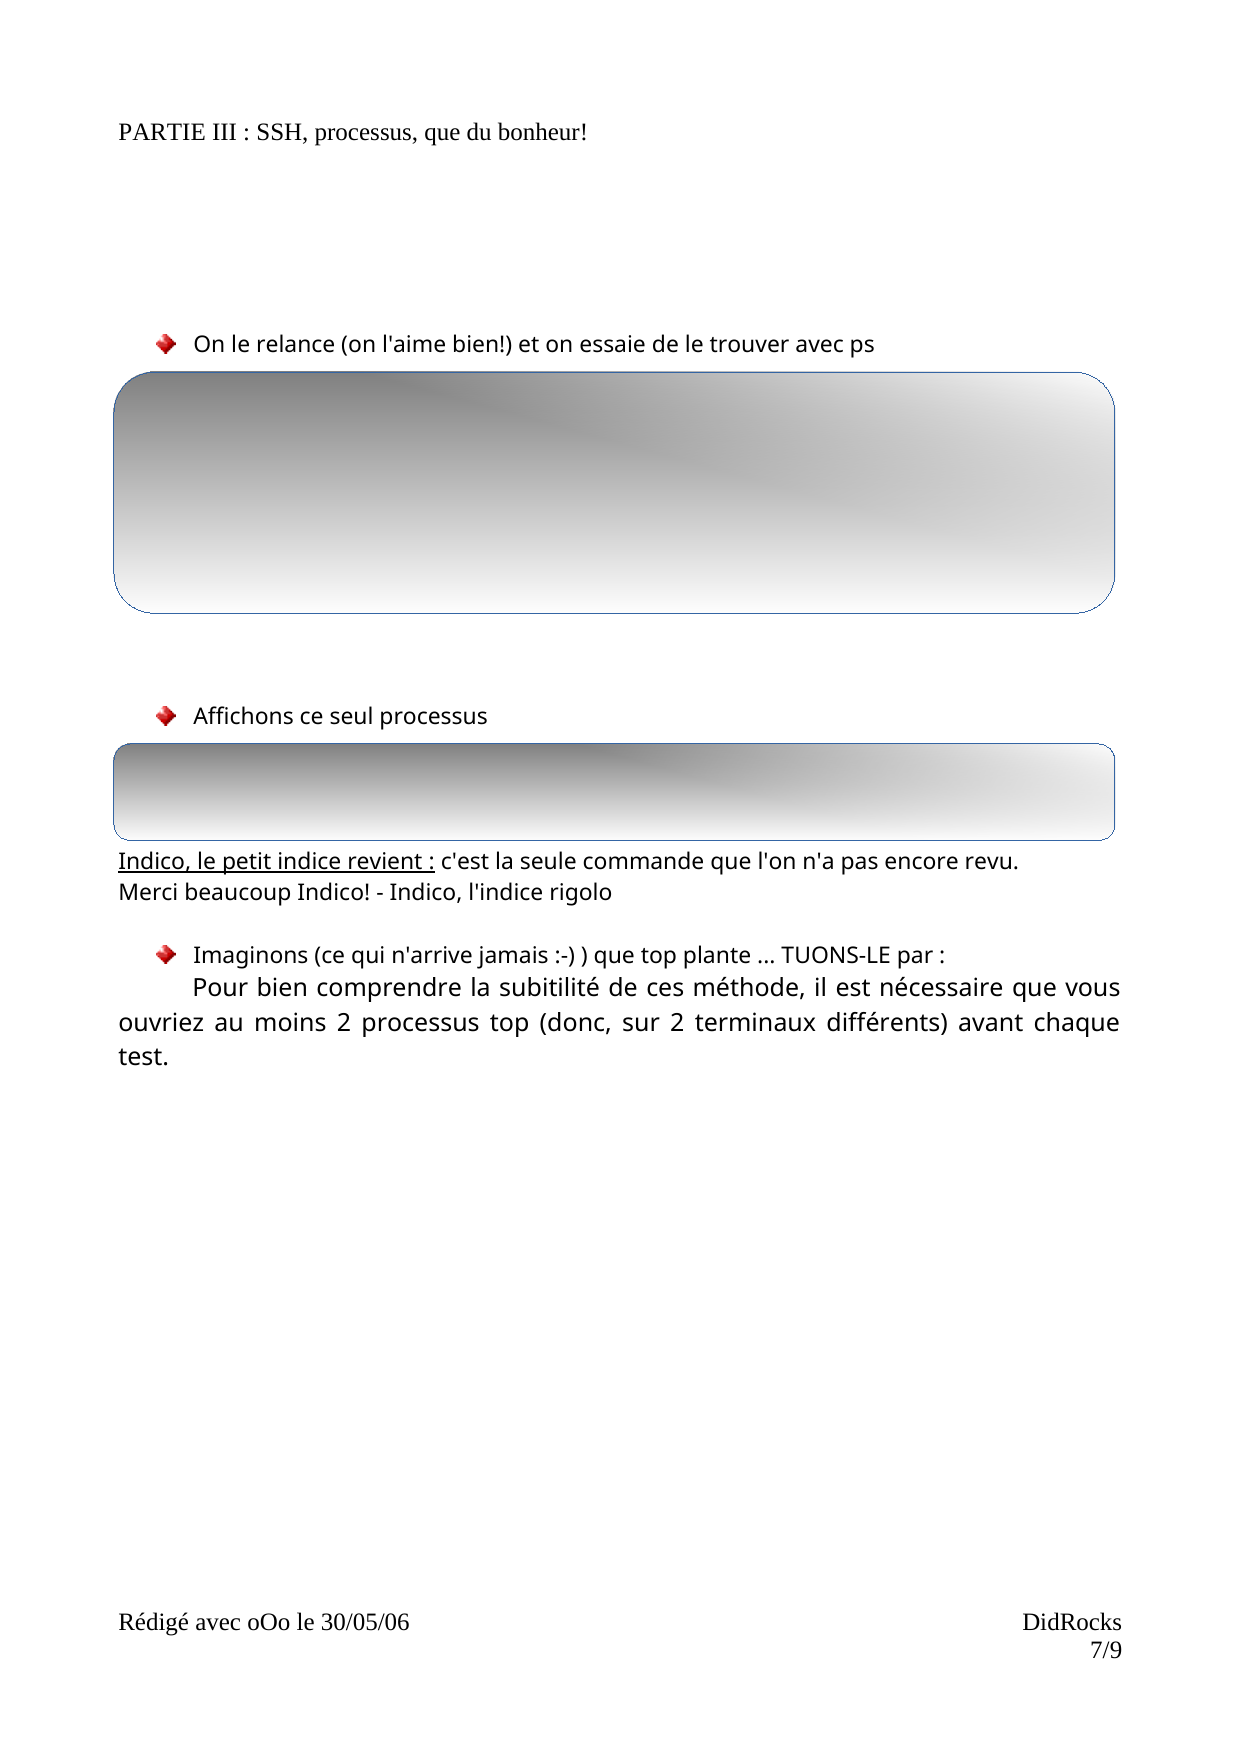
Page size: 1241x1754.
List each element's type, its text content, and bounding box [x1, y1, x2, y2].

text Indico, le petit indice revient : c'est la seule commande que l'on n'a pas encore revu. [118, 845, 1122, 876]
list Affichons ce seul processus [156, 700, 1122, 732]
picture [156, 334, 176, 354]
text Merci beaucoup Indico! - Indico, l'indice rigolo [118, 876, 1122, 908]
picture [156, 706, 176, 726]
list On le relance (on l'aime bien!) et on essaie de le trouver avec ps [156, 328, 1122, 360]
list Imaginons (ce qui n'arrive jamais :-) ) que top plante ... TUONS-LE par : [156, 939, 1122, 970]
picture [156, 945, 176, 964]
text Pour bien comprendre la subitilité de ces méthode, il est nécessaire que vous ouvriez au moins 2 processus top (donc, sur 2 terminaux différents) avant chaque test. [118, 970, 1122, 1072]
